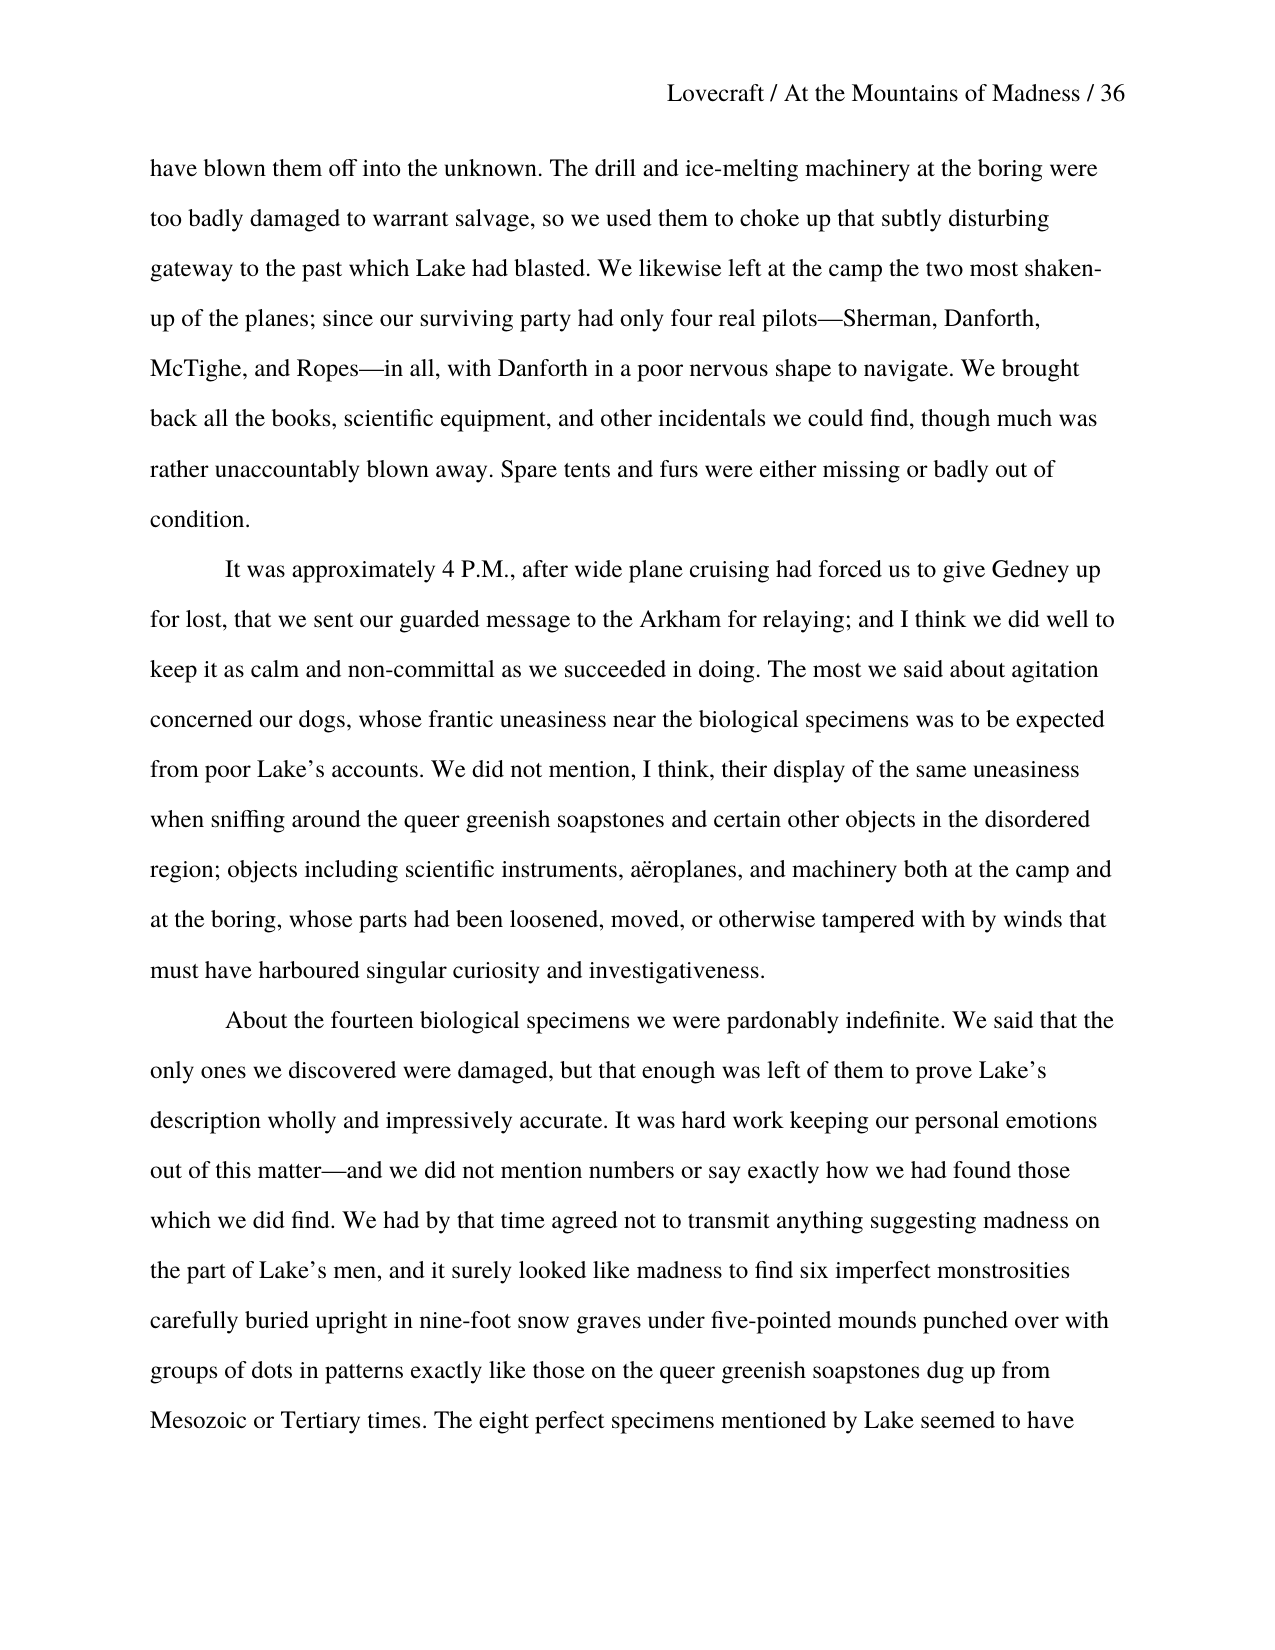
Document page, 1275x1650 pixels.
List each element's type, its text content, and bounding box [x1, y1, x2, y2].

text have blown them off into the unknown. The drill and ice-melting machinery at the boring were too badly damaged to warrant salvage, so we used them to choke up that subtly disturbing gateway to the past which Lake had blasted. We likewise left at the camp the two most shaken-up of the planes; since our surviving party had only four real pilots—Sherman, Danforth, McTighe, and Ropes—in all, with Danforth in a poor nervous shape to navigate. We brought back all the books, scientific equipment, and other incidentals we could find, though much was rather unaccountably blown away. Spare tents and furs were either missing or badly out of condition. [150, 150, 1125, 534]
text About the fourteen biological specimens we were pardonably indefinite. We said that the only ones we discovered were damaged, but that enough was left of them to prove Lake’s description wholly and impressively accurate. It was hard work keeping our personal emotions out of this matter—and we did not mention numbers or say exactly how we had found those which we did find. We had by that time agreed not to transmit anything suggesting madness on the part of Lake’s men, and it surely looked like madness to find six imperfect monstrosities carefully buried upright in nine-foot snow graves under five-pointed mounds punched over with groups of dots in patterns exactly like those on the queer greenish soapstones dug up from Mesozoic or Tertiary times. The eight perfect specimens mentioned by Lake seemed to have [150, 1002, 1125, 1436]
text It was approximately 4 P.M., after wide plane cruising had forced us to give Gedney up for lost, that we sent our guarded message to the Arkham for relaying; and I think we did well to keep it as calm and non-committal as we succeeded in doing. The most we said about agitation concerned our dogs, whose frantic uneasiness near the biological specimens was to be expected from poor Lake’s accounts. We did not mention, I think, their display of the same uneasiness when sniffing around the queer greenish soapstones and certain other objects in the disordered region; objects including scientific instruments, aëroplanes, and machinery both at the camp and at the boring, whose parts had been loosened, moved, or otherwise tampered with by winds that must have harboured singular curiosity and investigativeness. [150, 551, 1125, 985]
